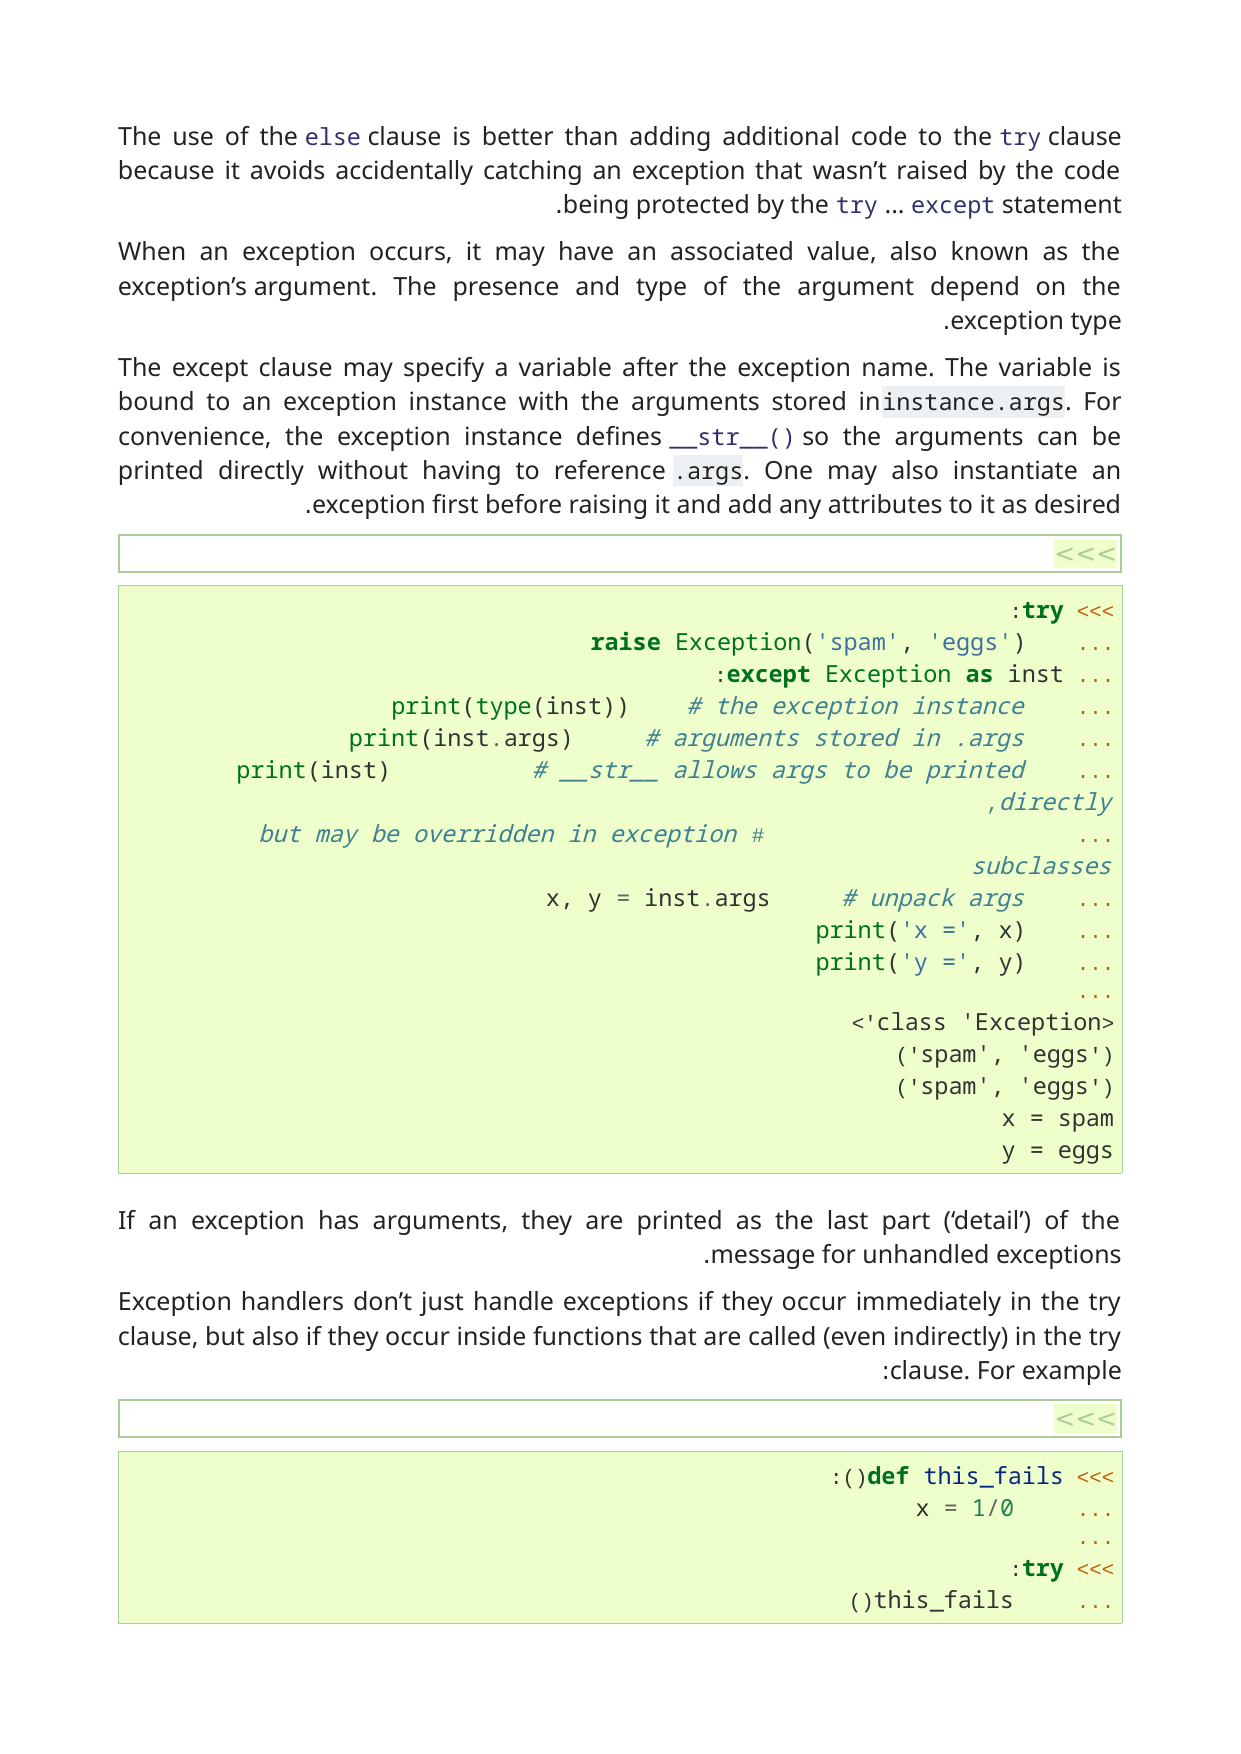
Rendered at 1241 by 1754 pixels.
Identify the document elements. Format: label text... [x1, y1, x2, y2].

text >>> try: [119, 586, 1122, 617]
text If an exception has arguments, they are printed as the last part (‘detail’) of the message for unhandled exceptions. [118, 1202, 1122, 1271]
text Exception handlers don’t just handle exceptions if they occur immediately in the try clause, but also if they occur inside functions that are called (even indirectly) in the try clause. For example: [118, 1284, 1122, 1387]
text ... [119, 969, 1122, 997]
text ... this_fails() [119, 1575, 1122, 1623]
text ... x, y = inst.args # unpack args [119, 873, 1122, 905]
text >>> [120, 536, 1120, 571]
text <class 'Exception'> [119, 997, 1122, 1029]
text >>> [120, 1401, 1120, 1436]
text ... print('x =', x) [119, 905, 1122, 937]
text ... print('y =', y) [119, 937, 1122, 969]
text The use of the else clause is better than adding additional code to the try clause because it avoids accidentally catching an exception that wasn’t raised by the code being protected by the try ... except statement. [118, 118, 1122, 221]
text When an exception occurs, it may have an associated value, also known as the exception’s argument. The presence and type of the argument depend on the exception type. [118, 234, 1122, 337]
text >>> def this_fails(): [119, 1452, 1122, 1483]
text >>> try: [119, 1543, 1122, 1575]
text ... # but may be overridden in exception subclasses [119, 809, 1122, 873]
text ... except Exception as inst: [119, 649, 1122, 681]
text ... print(type(inst)) # the exception instance [119, 681, 1122, 713]
text ... raise Exception('spam', 'eggs') [119, 617, 1122, 649]
text The except clause may specify a variable after the exception name. The variable is bound to an exception instance with the arguments stored ininstance.args. For convenience, the exception instance defines __str__() so the arguments can be printed directly without having to reference .args. One may also instantiate an exception first before raising it and add any attributes to it as desired. [118, 349, 1122, 521]
text y = eggs [119, 1125, 1122, 1173]
text ... print(inst) # __str__ allows args to be printed directly, [119, 745, 1122, 809]
text ... x = 1/0 [119, 1483, 1122, 1515]
text ('spam', 'eggs') [119, 1061, 1122, 1093]
text ... print(inst.args) # arguments stored in .args [119, 713, 1122, 745]
text x = spam [119, 1093, 1122, 1125]
text ... [119, 1515, 1122, 1543]
text ('spam', 'eggs') [119, 1029, 1122, 1061]
